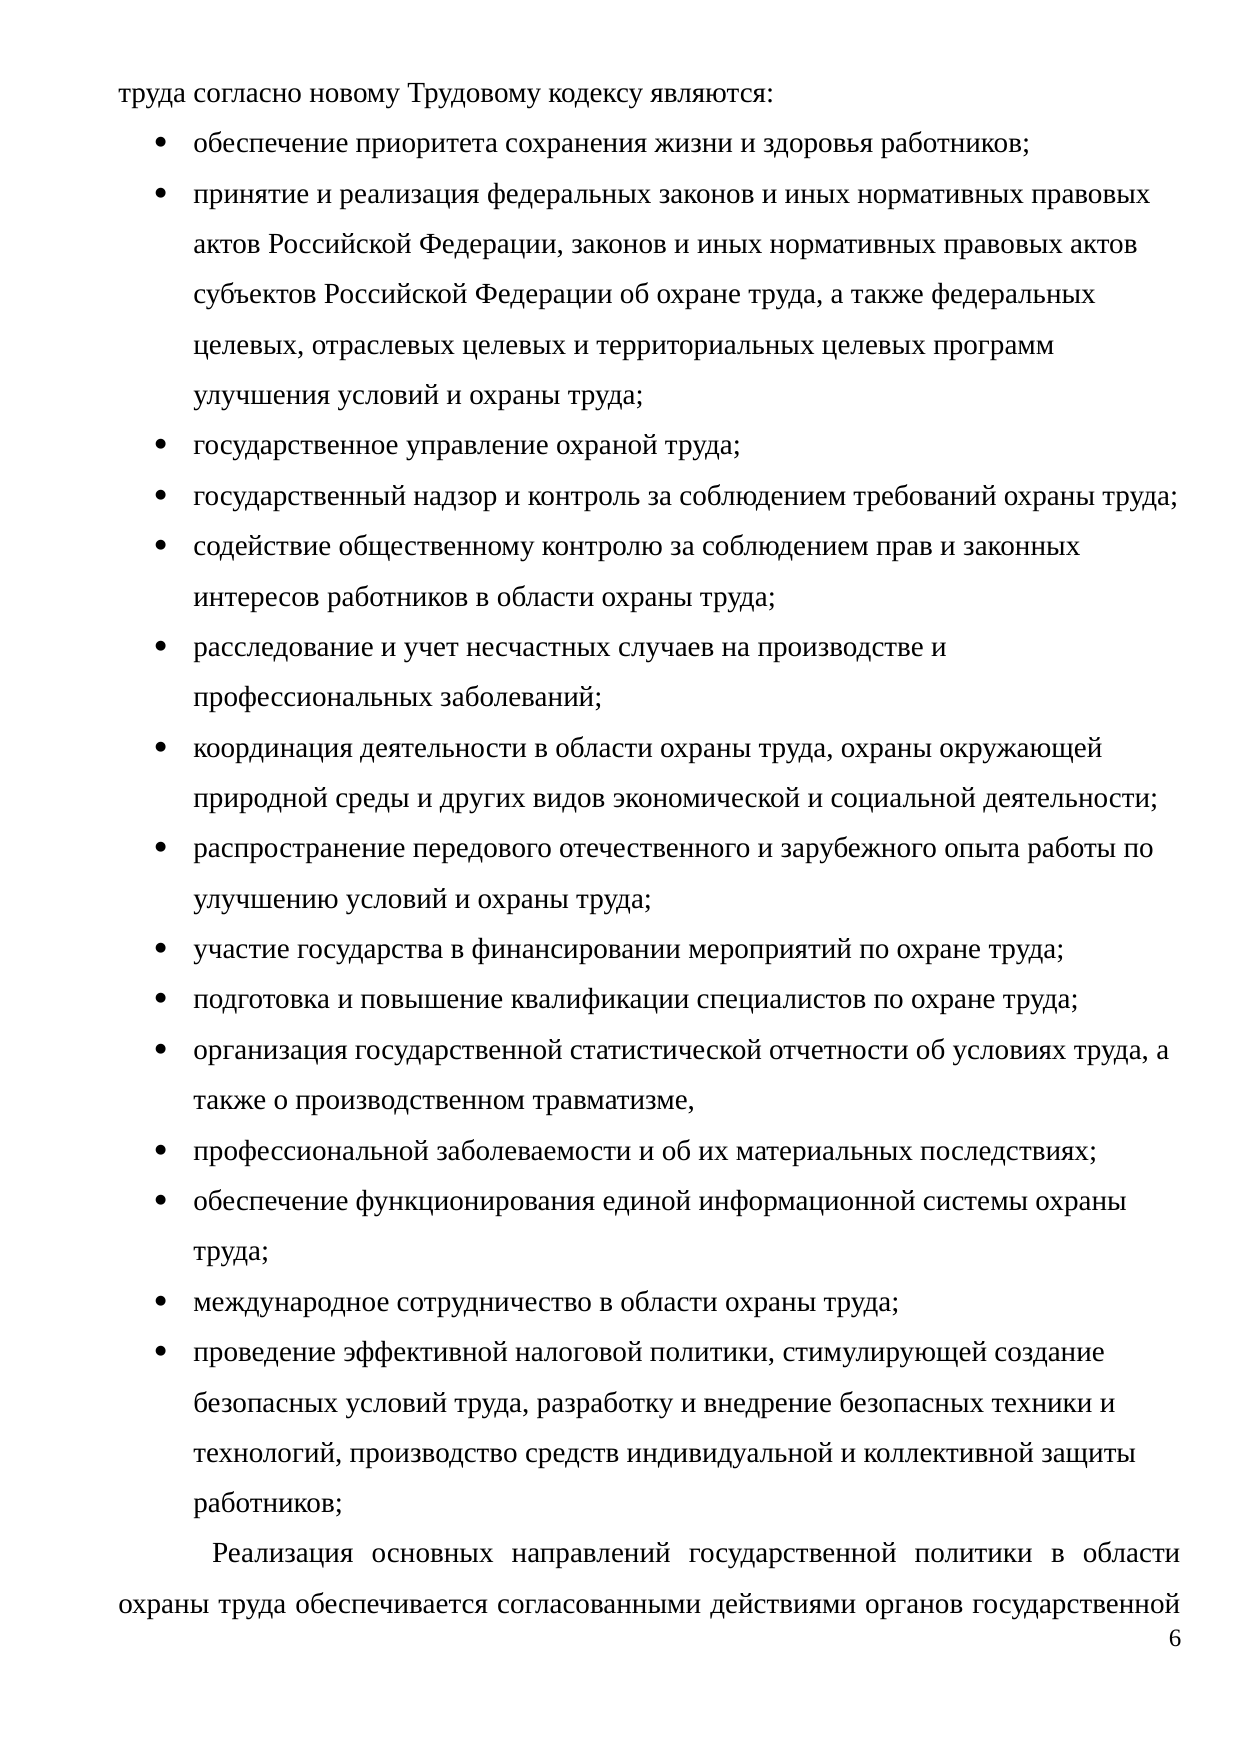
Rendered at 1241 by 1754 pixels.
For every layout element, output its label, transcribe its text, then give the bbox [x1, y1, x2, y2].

text труда согласно новому Трудовому кодексу являются: [118, 75, 1181, 108]
list распространение передового отечественного и зарубежного опыта работы по улучшению условий и охраны труда; [156, 830, 1181, 914]
list подготовка и повышение квалификации специалистов по охране труда; [156, 982, 1181, 1015]
list участие государства в финансировании мероприятий по охране труда; [156, 931, 1181, 965]
list государственное управление охраной труда; [156, 427, 1181, 461]
list обеспечение функционирования единой информационной системы охраны труда; [156, 1183, 1181, 1267]
list международное сотрудничество в области охраны труда; [156, 1284, 1181, 1317]
list организация государственной статистической отчетности об условиях труда, а также о производственном травматизме, [156, 1032, 1181, 1116]
list координация деятельности в области охраны труда, охраны окружающей природной среды и других видов экономической и социальной деятельности; [156, 730, 1181, 814]
list обеспечение приоритета сохранения жизни и здоровья работников; [156, 125, 1181, 159]
list принятие и реализация федеральных законов и иных нормативных правовых актов Российской Федерации, законов и иных нормативных правовых актов субъектов Российской Федерации об охране труда, а также федеральных целевых, отраслевых целевых и территориальных целевых программ улучшения условий и охраны труда; [156, 176, 1181, 411]
list профессиональной заболеваемости и об их материальных последствиях; [156, 1133, 1181, 1166]
text Реализация основных направлений государственной политики в области охраны труда обеспечивается согласованными действиями органов государственной [118, 1536, 1181, 1619]
list государственный надзор и контроль за соблюдением требований охраны труда; [156, 478, 1181, 511]
list содействие общественному контролю за соблюдением прав и законных интересов работников в области охраны труда; [156, 528, 1181, 612]
list расследование и учет несчастных случаев на производстве и профессиональных заболеваний; [156, 629, 1181, 713]
list проведение эффективной налоговой политики, стимулирующей создание безопасных условий труда, разработку и внедрение безопасных техники и технологий, производство средств индивидуальной и коллективной защиты работников; [156, 1334, 1181, 1519]
